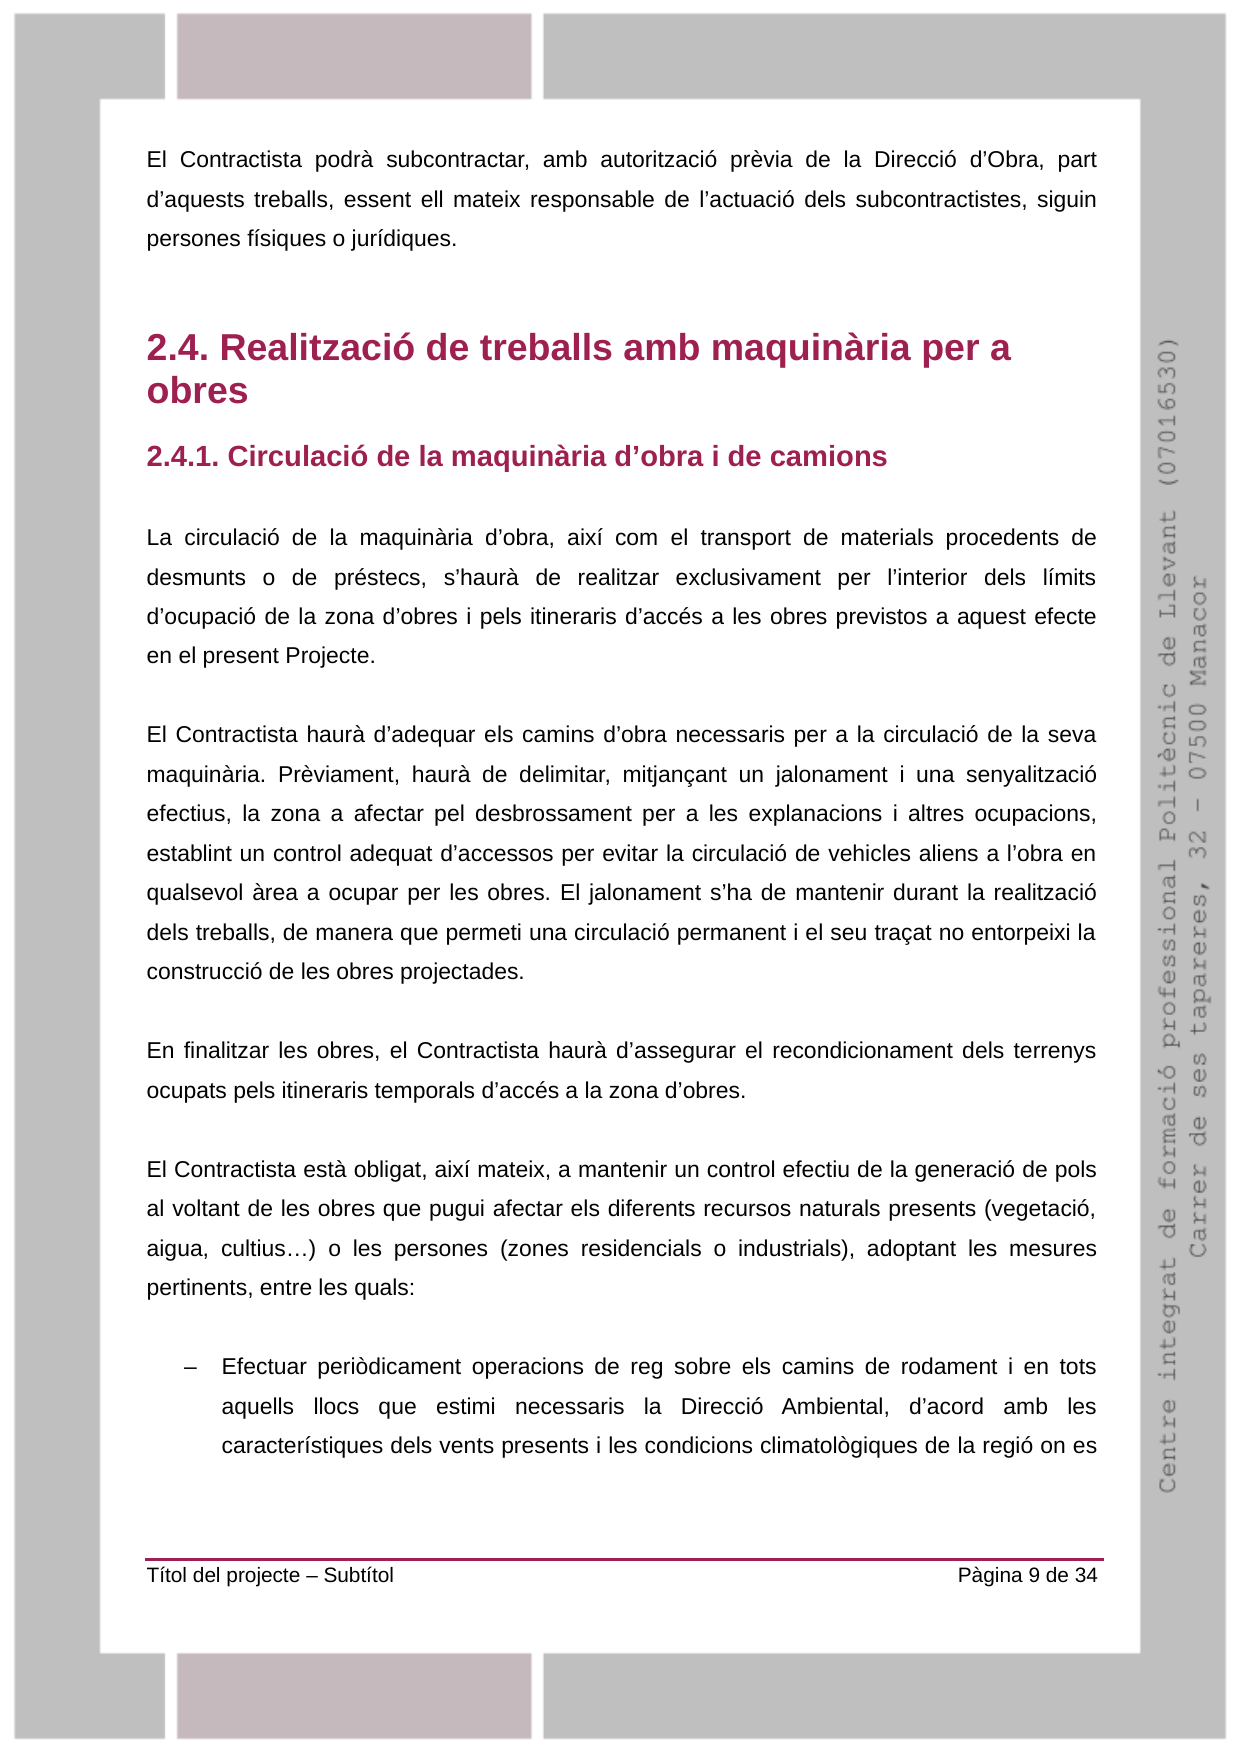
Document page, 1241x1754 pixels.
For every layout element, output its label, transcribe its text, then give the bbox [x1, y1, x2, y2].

text El Contractista podrà subcontractar, amb autorització prèvia de la Direcció d’Obra, part d’aquests treballs, essent ell mateix responsable de l’actuació dels subcontractistes, siguin persones físiques o jurídiques. [146, 146, 1098, 252]
text La circulació de la maquinària d’obra, així com el transport de materials procedents de desmunts o de préstecs, s’haurà de realitzar exclusivament per l’interior dels límits d’ocupació de la zona d’obres i pels itineraris d’accés a les obres previstos a aquest efecte en el present Projecte. [146, 524, 1098, 669]
subtitle 2.4. Realització de treballs amb maquinària per a obres [146, 325, 1098, 411]
subtitle 2.4.1. Circulació de la maquinària d’obra i de camions [146, 438, 1098, 472]
text El Contractista haurà d’adequar els camins d’obra necessaris per a la circulació de la seva maquinària. Prèviament, haurà de delimitar, mitjançant un jalonament i una senyalització efectius, la zona a afectar pel desbrossament per a les explanacions i altres ocupacions, establint un control adequat d’accessos per evitar la circulació de vehicles aliens a l’obra en qualsevol àrea a ocupar per les obres. El jalonament s’ha de mantenir durant la realització dels treballs, de manera que permeti una circulació permanent i el seu traçat no entorpeixi la construcció de les obres projectades. [146, 721, 1098, 985]
text En finalitzar les obres, el Contractista haurà d’assegurar el recondicionament dels terrenys ocupats pels itineraris temporals d’accés a la zona d’obres. [146, 1037, 1098, 1103]
picture [0, 0, 1241, 1754]
text El Contractista està obligat, així mateix, a mantenir un control efectiu de la generació de pols al voltant de les obres que pugui afectar els diferents recursos naturals presents (vegetació, aigua, cultius…) o les persones (zones residencials o industrials), adoptant les mesures pertinents, entre les quals: [146, 1156, 1098, 1301]
list Efectuar periòdicament operacions de reg sobre els camins de rodament i en tots aquells llocs que estimi necessaris la Direcció Ambiental, d’acord amb les característiques dels vents presents i les condicions climatològiques de la regió on es [184, 1353, 1098, 1458]
